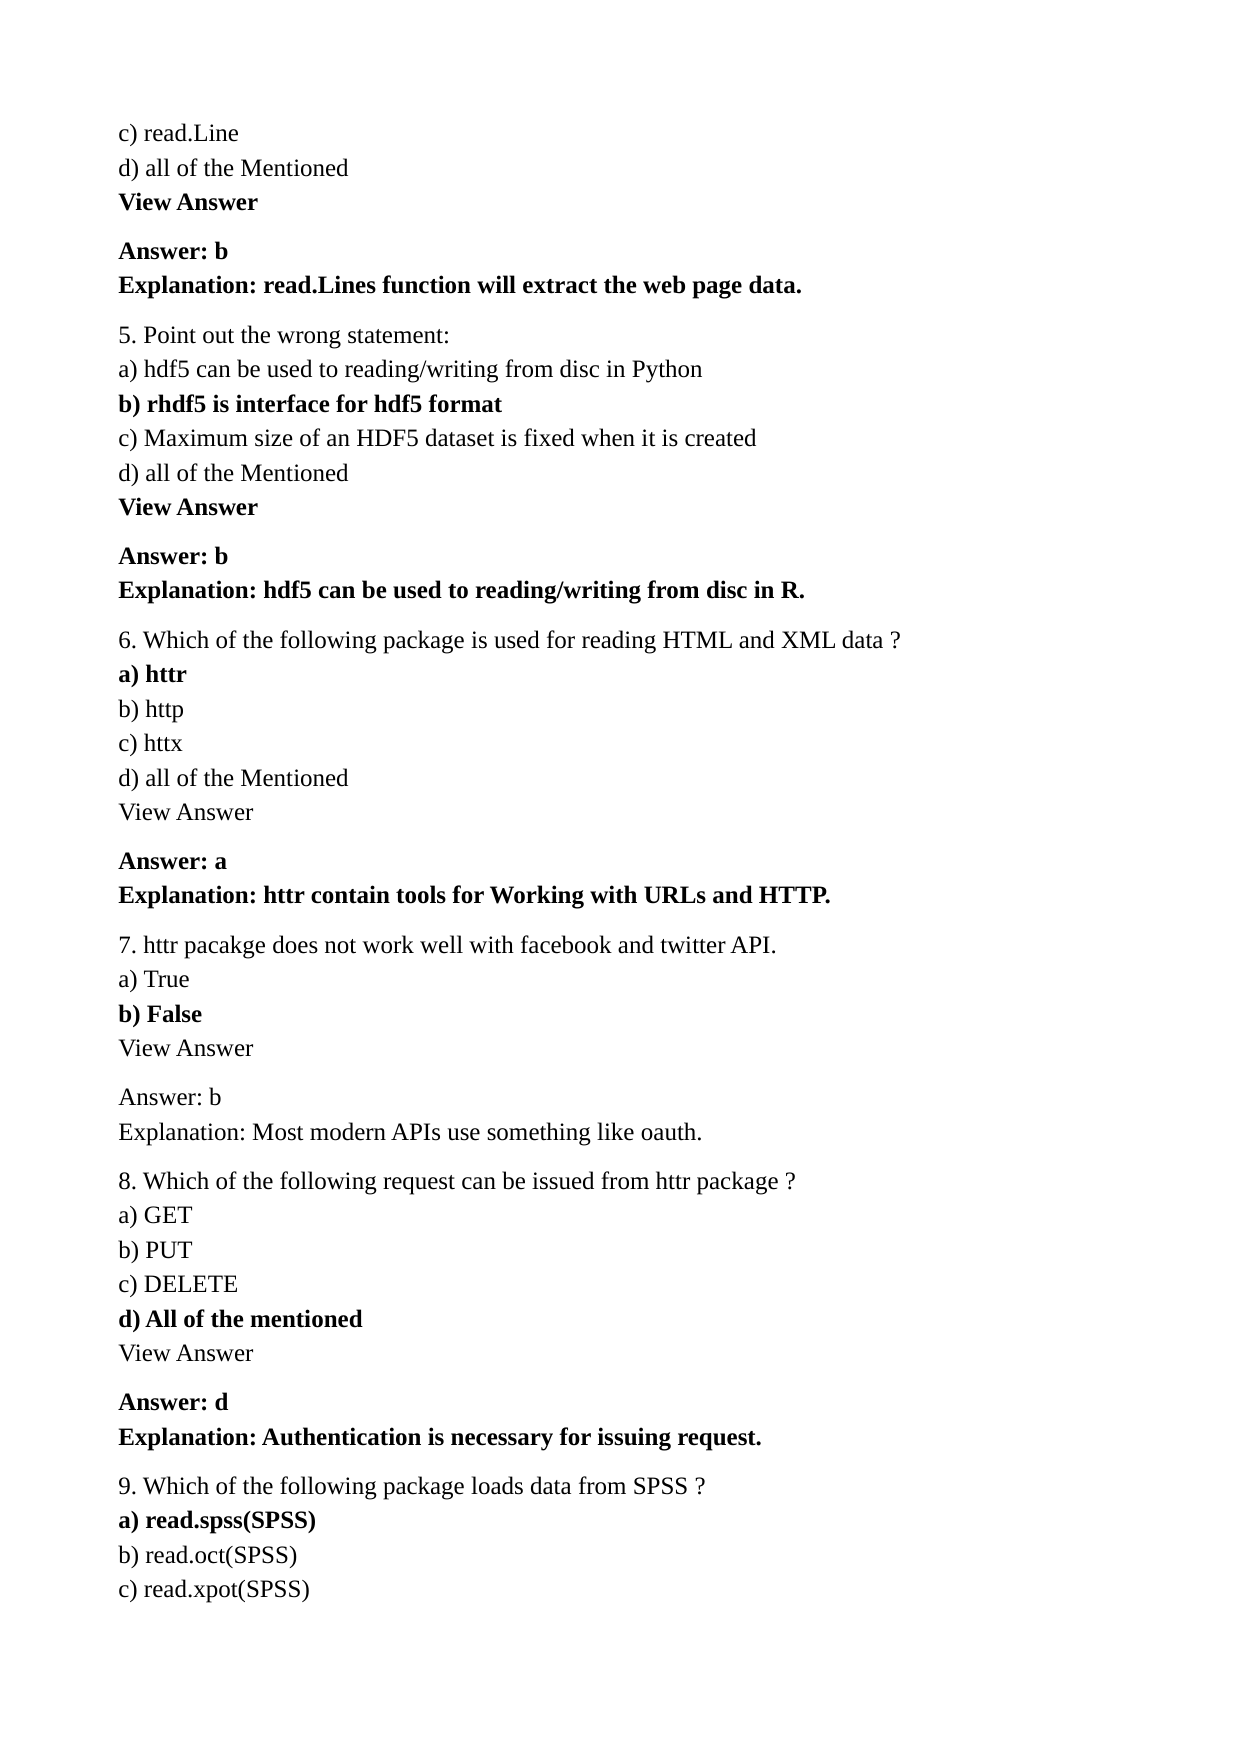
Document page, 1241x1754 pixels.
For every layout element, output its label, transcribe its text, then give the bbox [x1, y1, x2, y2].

text 8. Which of the following request can be issued from httr package ? a) GET b) PUT c) DELETE d) All of the mentioned View Answer [118, 1166, 1122, 1367]
text Answer: b Explanation: Most modern APIs use something like oauth. [118, 1082, 1122, 1145]
text 5. Point out the wrong statement: a) hdf5 can be used to reading/writing from disc in Python b) rhdf5 is interface for hdf5 format c) Maximum size of an HDF5 dataset is fixed when it is created d) all of the Mentioned View Answer [118, 320, 1122, 521]
text 9. Which of the following package loads data from SPSS ? a) read.spss(SPSS) b) read.oct(SPSS) c) read.xpot(SPSS) [118, 1471, 1122, 1603]
text 7. httr pacakge does not work well with facebook and twitter API. a) True b) False View Answer [118, 930, 1122, 1062]
text 6. Which of the following package is used for reading HTML and XML data ? a) httr b) http c) httx d) all of the Mentioned View Answer [118, 625, 1122, 826]
text Answer: b Explanation: hdf5 can be used to reading/writing from disc in R. [118, 541, 1122, 604]
text c) read.Line d) all of the Mentioned View Answer [118, 118, 1122, 216]
text Answer: d Explanation: Authentication is necessary for issuing request. [118, 1387, 1122, 1450]
text Answer: a Explanation: httr contain tools for Working with URLs and HTTP. [118, 846, 1122, 909]
text Answer: b Explanation: read.Lines function will extract the web page data. [118, 236, 1122, 299]
